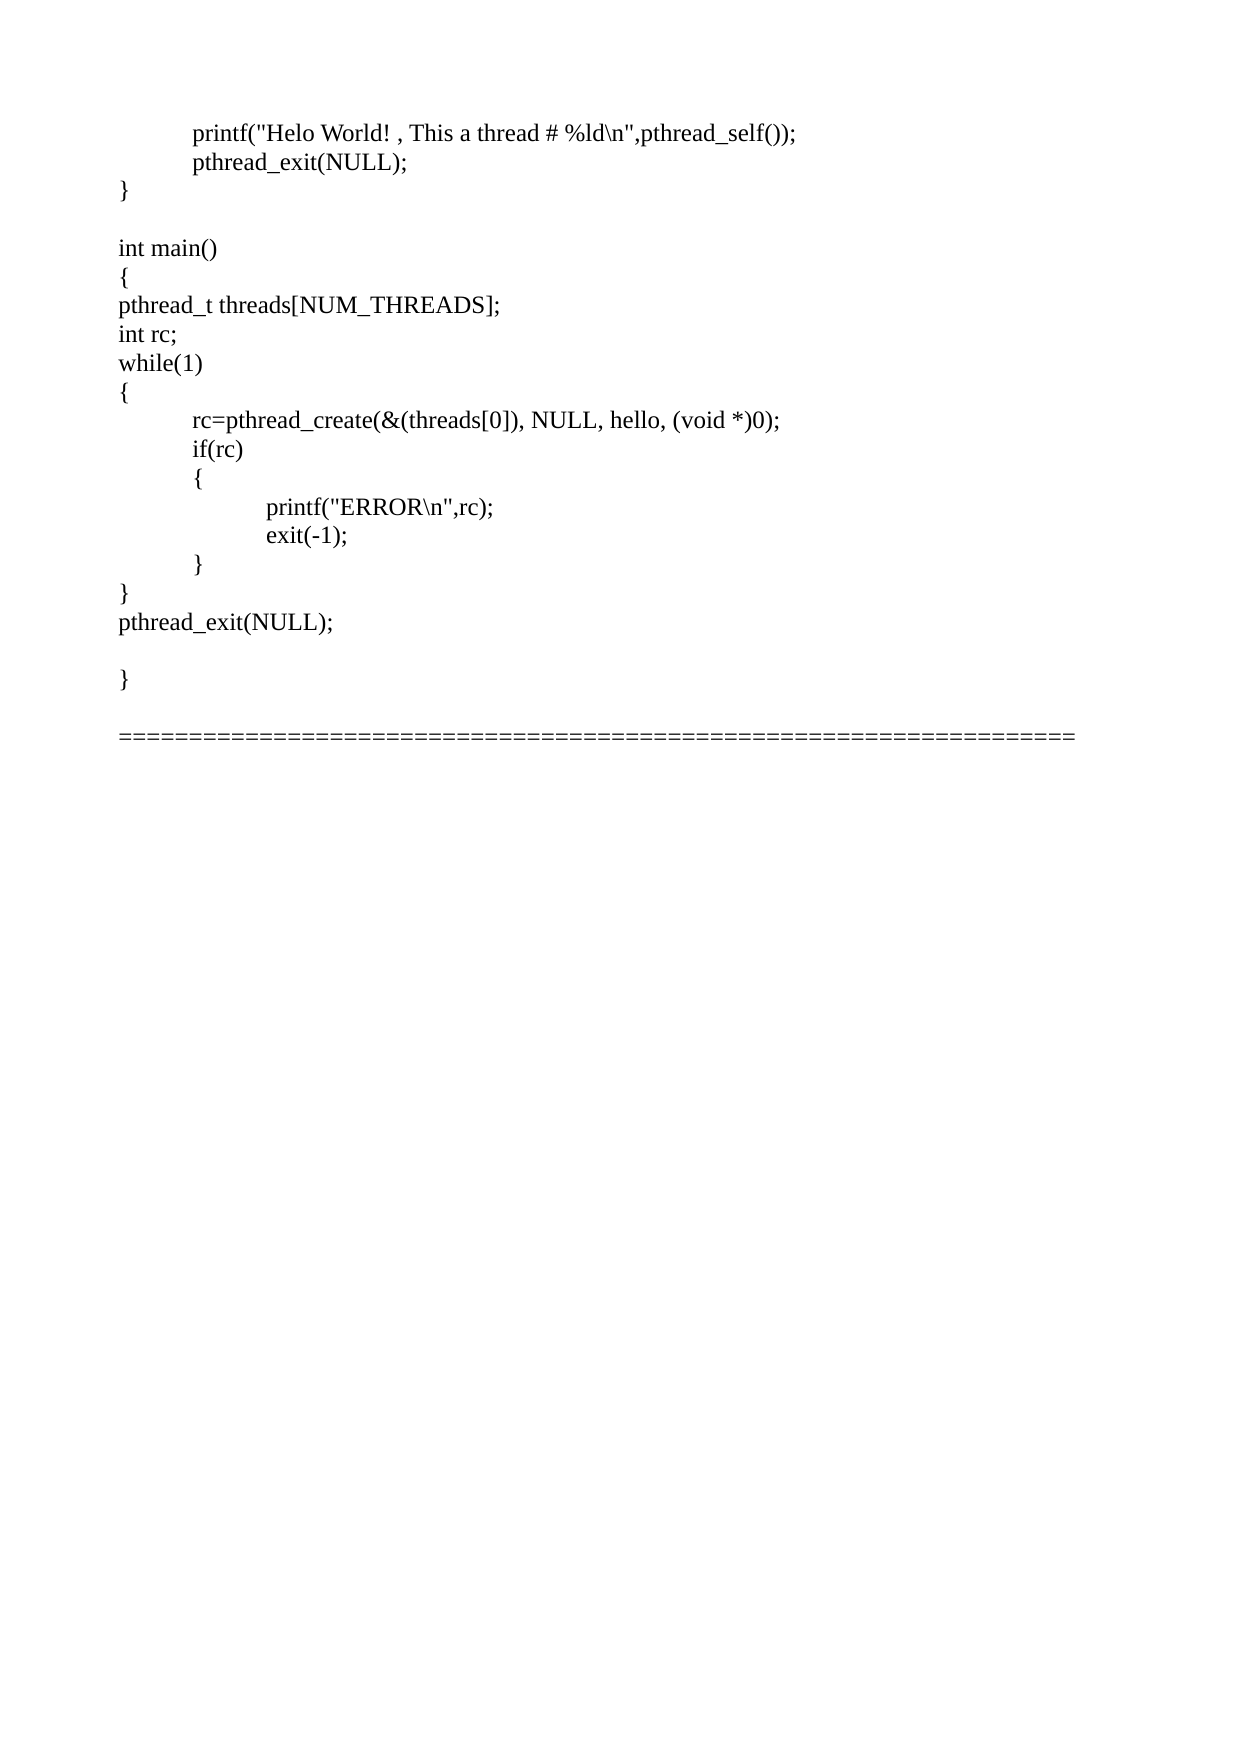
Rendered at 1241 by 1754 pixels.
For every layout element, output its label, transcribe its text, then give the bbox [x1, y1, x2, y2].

text int rc; [118, 319, 1122, 348]
text exit(-1); [118, 521, 1122, 549]
text while(1) [118, 348, 1122, 377]
text } [118, 176, 1122, 204]
text { [118, 377, 1122, 406]
text pthread_exit(NULL); [118, 607, 1122, 636]
text printf("ERROR\n",rc); [118, 492, 1122, 521]
text if(rc) [118, 434, 1122, 463]
text { [118, 463, 1122, 492]
text pthread_t threads[NUM_THREADS]; [118, 291, 1122, 319]
text } [118, 578, 1122, 607]
text } [118, 549, 1122, 578]
text { [118, 262, 1122, 291]
text printf("Helo World! , This a thread # %ld\n",pthread_self()); [118, 118, 1122, 147]
text int main() [118, 233, 1122, 262]
text ==================================================================== [118, 722, 1122, 751]
text pthread_exit(NULL); [118, 147, 1122, 176]
text rc=pthread_create(&(threads[0]), NULL, hello, (void *)0); [118, 406, 1122, 434]
text } [118, 664, 1122, 693]
